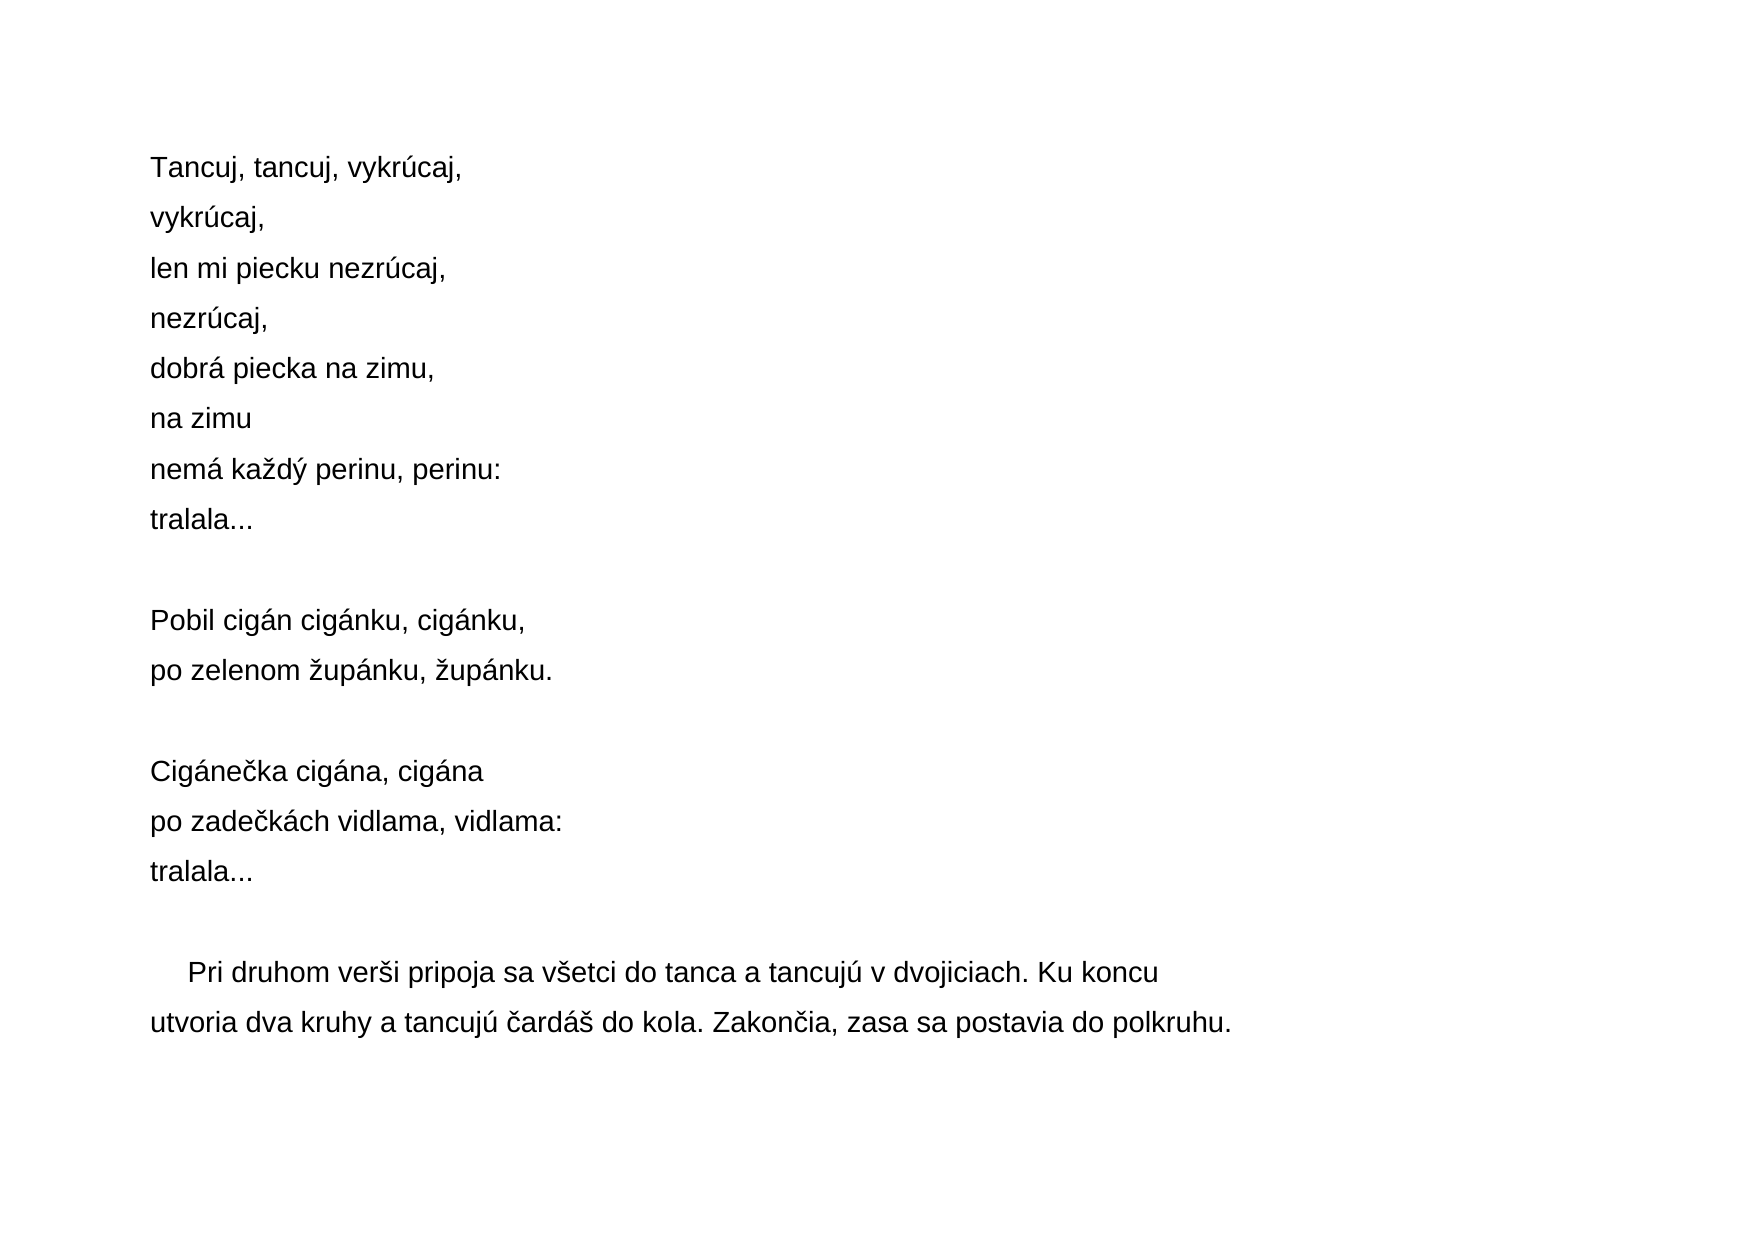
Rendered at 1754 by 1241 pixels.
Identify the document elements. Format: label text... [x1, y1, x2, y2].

text tralala... [150, 502, 1242, 536]
text Cigánečka cigána, cigána [150, 754, 1242, 787]
text po zelenom župánku, župánku. [150, 653, 1242, 687]
text nezrúcaj, [150, 301, 1242, 334]
text len mi piecku nezrúcaj, [150, 251, 1242, 284]
text na zimu [150, 402, 1242, 435]
text nemá každý perinu, perinu: [150, 452, 1242, 485]
text Pri druhom verši pripoja sa všetci do tanca a tancujú v dvojiciach. Ku koncu utvoria dva kruhy a tancujú čardáš do ko­la. Zakončia, zasa sa postavia do polkruhu. [150, 955, 1242, 1039]
text po zadečkách vidlama, vidlama: [150, 804, 1242, 838]
text Tancuj, tancuj, vykrúcaj, [150, 150, 1242, 183]
text tralala... [150, 854, 1242, 888]
text vykrúcaj, [150, 200, 1242, 234]
text Pobil cigán cigánku, cigánku, [150, 603, 1242, 636]
text dobrá piecka na zimu, [150, 351, 1242, 385]
